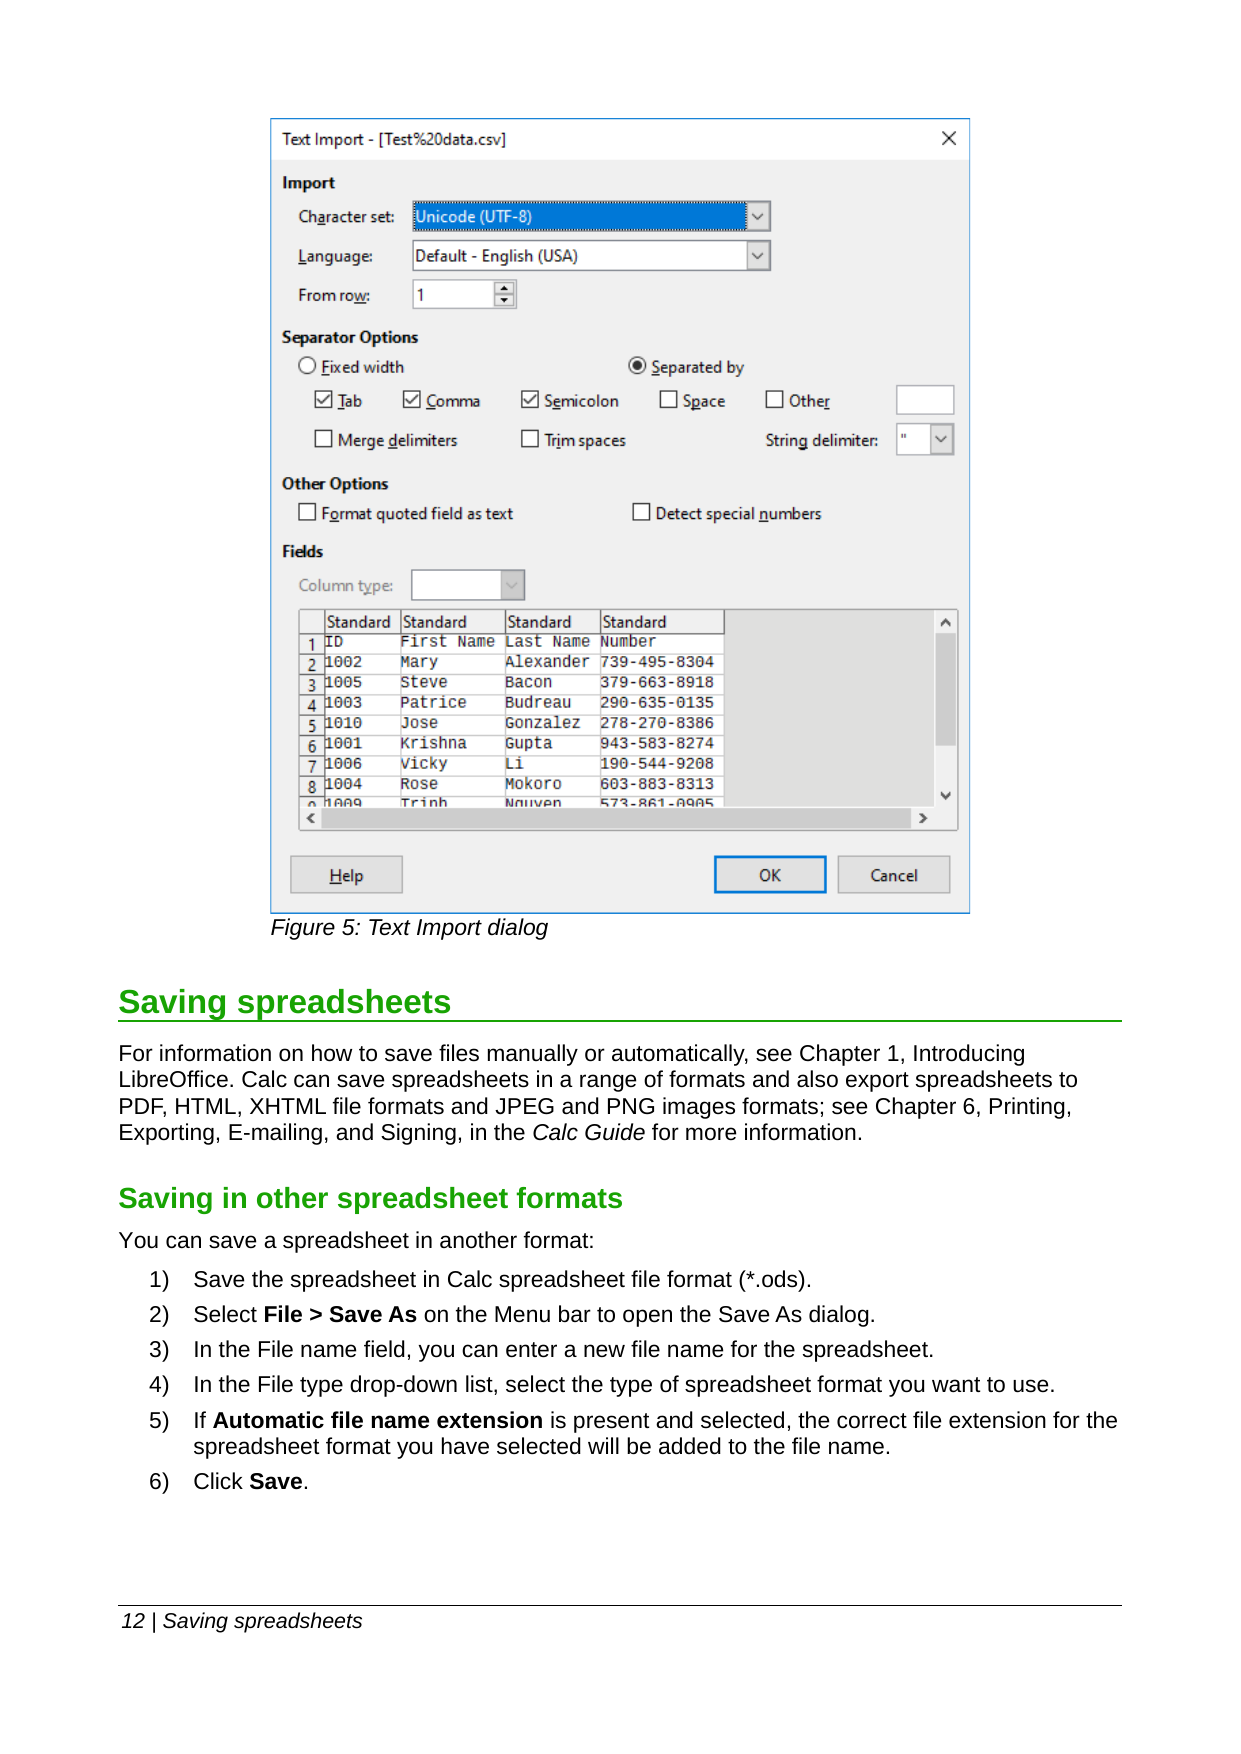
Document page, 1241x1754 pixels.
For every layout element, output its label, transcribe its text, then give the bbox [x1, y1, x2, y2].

list If Automatic file name extension is present and selected, the correct file extension for the spreadsheet format you have selected will be added to the file name. [169, 1407, 1122, 1459]
list Click Save. [169, 1468, 1122, 1494]
list Select File > Save As on the Menu bar to open the Save As dialog. [169, 1301, 1122, 1327]
list In the File name field, you can enter a new file name for the spreadsheet. [169, 1336, 1122, 1362]
subtitle Saving in other spreadsheet formats [118, 1182, 1122, 1215]
list Save the spreadsheet in Calc spreadsheet file format (*.ods). [169, 1266, 1122, 1292]
picture [270, 118, 971, 914]
subtitle Saving spreadsheets [118, 982, 1122, 1020]
list In the File type drop-down list, select the type of spreadsheet format you want to use. [169, 1371, 1122, 1398]
list You can save a spreadsheet in another format: [118, 1227, 1122, 1253]
text Figure 5: Text Import dialog [270, 914, 970, 940]
text For information on how to save files manually or automatically, see Chapter 1, Introducing LibreOffice. Calc can save spreadsheets in a range of formats and also export spreadsheets to PDF, HTML, XHTML file formats and JPEG and PNG images formats; see Chapter 6, Printing, Exporting, E-mailing, and Signing, in the Calc Guide for more information. [118, 1040, 1122, 1145]
